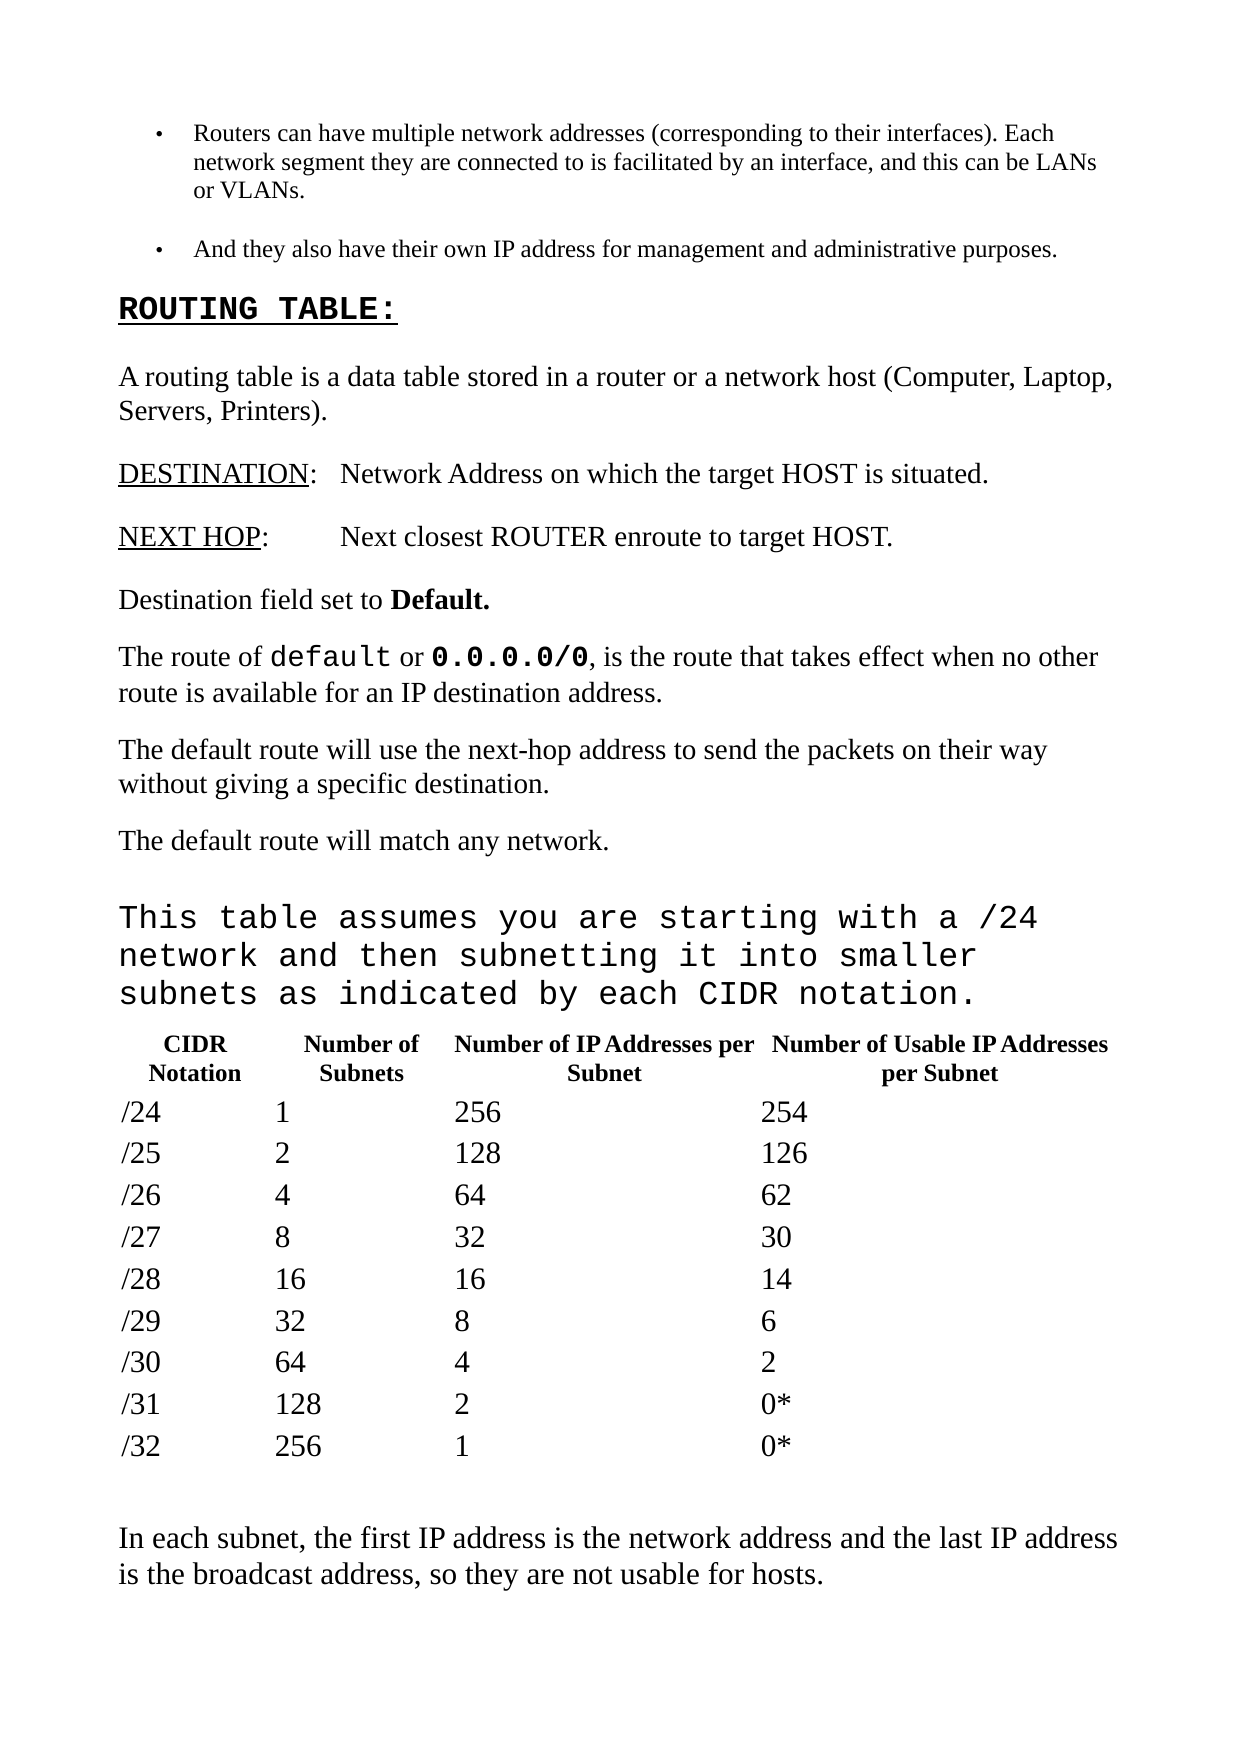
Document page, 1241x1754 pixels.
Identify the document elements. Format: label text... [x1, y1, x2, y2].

text NEXT HOP: Next closest ROUTER enroute to target HOST. [118, 519, 1122, 552]
table_cell /26 [118, 1174, 272, 1215]
table_cell /32 [118, 1424, 272, 1466]
table_header CIDR Notation [118, 1027, 272, 1090]
list Routers can have multiple network addresses (corresponding to their interfaces). Each network segment they are connected to is facilitated by an interface, and this can be LANs or VLANs. [156, 118, 1122, 204]
table_cell 128 [451, 1132, 758, 1173]
table_cell 254 [758, 1090, 1122, 1132]
table_cell /28 [118, 1257, 272, 1299]
table_cell 62 [758, 1174, 1122, 1215]
table_cell 4 [272, 1174, 451, 1215]
table_cell 126 [758, 1132, 1122, 1173]
text DESTINATION: Network Address on which the target HOST is situated. [118, 456, 1122, 489]
table_cell 1 [272, 1090, 451, 1132]
text A routing table is a data table stored in a router or a network host (Computer, Laptop, Servers, Printers). [118, 359, 1122, 426]
table_cell 64 [451, 1174, 758, 1215]
table_cell /30 [118, 1341, 272, 1382]
table_cell 2 [272, 1132, 451, 1173]
table_cell 32 [272, 1299, 451, 1341]
table_cell 128 [272, 1383, 451, 1424]
table_cell 4 [451, 1341, 758, 1382]
table_cell 0* [758, 1383, 1122, 1424]
table_cell 8 [451, 1299, 758, 1341]
table_cell 6 [758, 1299, 1122, 1341]
table_cell /25 [118, 1132, 272, 1173]
table_cell 14 [758, 1257, 1122, 1299]
table_cell /27 [118, 1215, 272, 1257]
table_cell 16 [451, 1257, 758, 1299]
table_cell 2 [451, 1383, 758, 1424]
table_header Number of Subnets [272, 1027, 451, 1090]
table_cell 30 [758, 1215, 1122, 1257]
table_cell 256 [451, 1090, 758, 1132]
table_header Number of IP Addresses per Subnet [451, 1027, 758, 1090]
text ROUTING TABLE: [118, 292, 1122, 330]
text Destination field set to Default. [118, 582, 1122, 616]
table_cell 2 [758, 1341, 1122, 1382]
subtitle This table assumes you are starting with a /24 network and then subnetting it into smaller subnets as indicated by each CIDR notation. [118, 901, 1122, 1014]
table_cell 256 [272, 1424, 451, 1466]
table_cell /24 [118, 1090, 272, 1132]
text The default route will match any network. [118, 823, 1122, 856]
text The route of default or 0.0.0.0/0, is the route that takes effect when no other route is available for an IP destination address. [118, 639, 1122, 709]
table_cell 8 [272, 1215, 451, 1257]
table_header Number of Usable IP Addresses per Subnet [758, 1027, 1122, 1090]
table_cell /29 [118, 1299, 272, 1341]
table_cell 32 [451, 1215, 758, 1257]
table_cell 64 [272, 1341, 451, 1382]
table_cell /31 [118, 1383, 272, 1424]
table_cell 0* [758, 1424, 1122, 1466]
table_cell 16 [272, 1257, 451, 1299]
list And they also have their own IP address for management and administrative purposes. [156, 234, 1122, 263]
text The default route will use the next-hop address to send the packets on their way without giving a specific destination. [118, 732, 1122, 799]
text In each subnet, the first IP address is the network address and the last IP address is the broadcast address, so they are not usable for hosts. [118, 1519, 1122, 1591]
table_cell 1 [451, 1424, 758, 1466]
